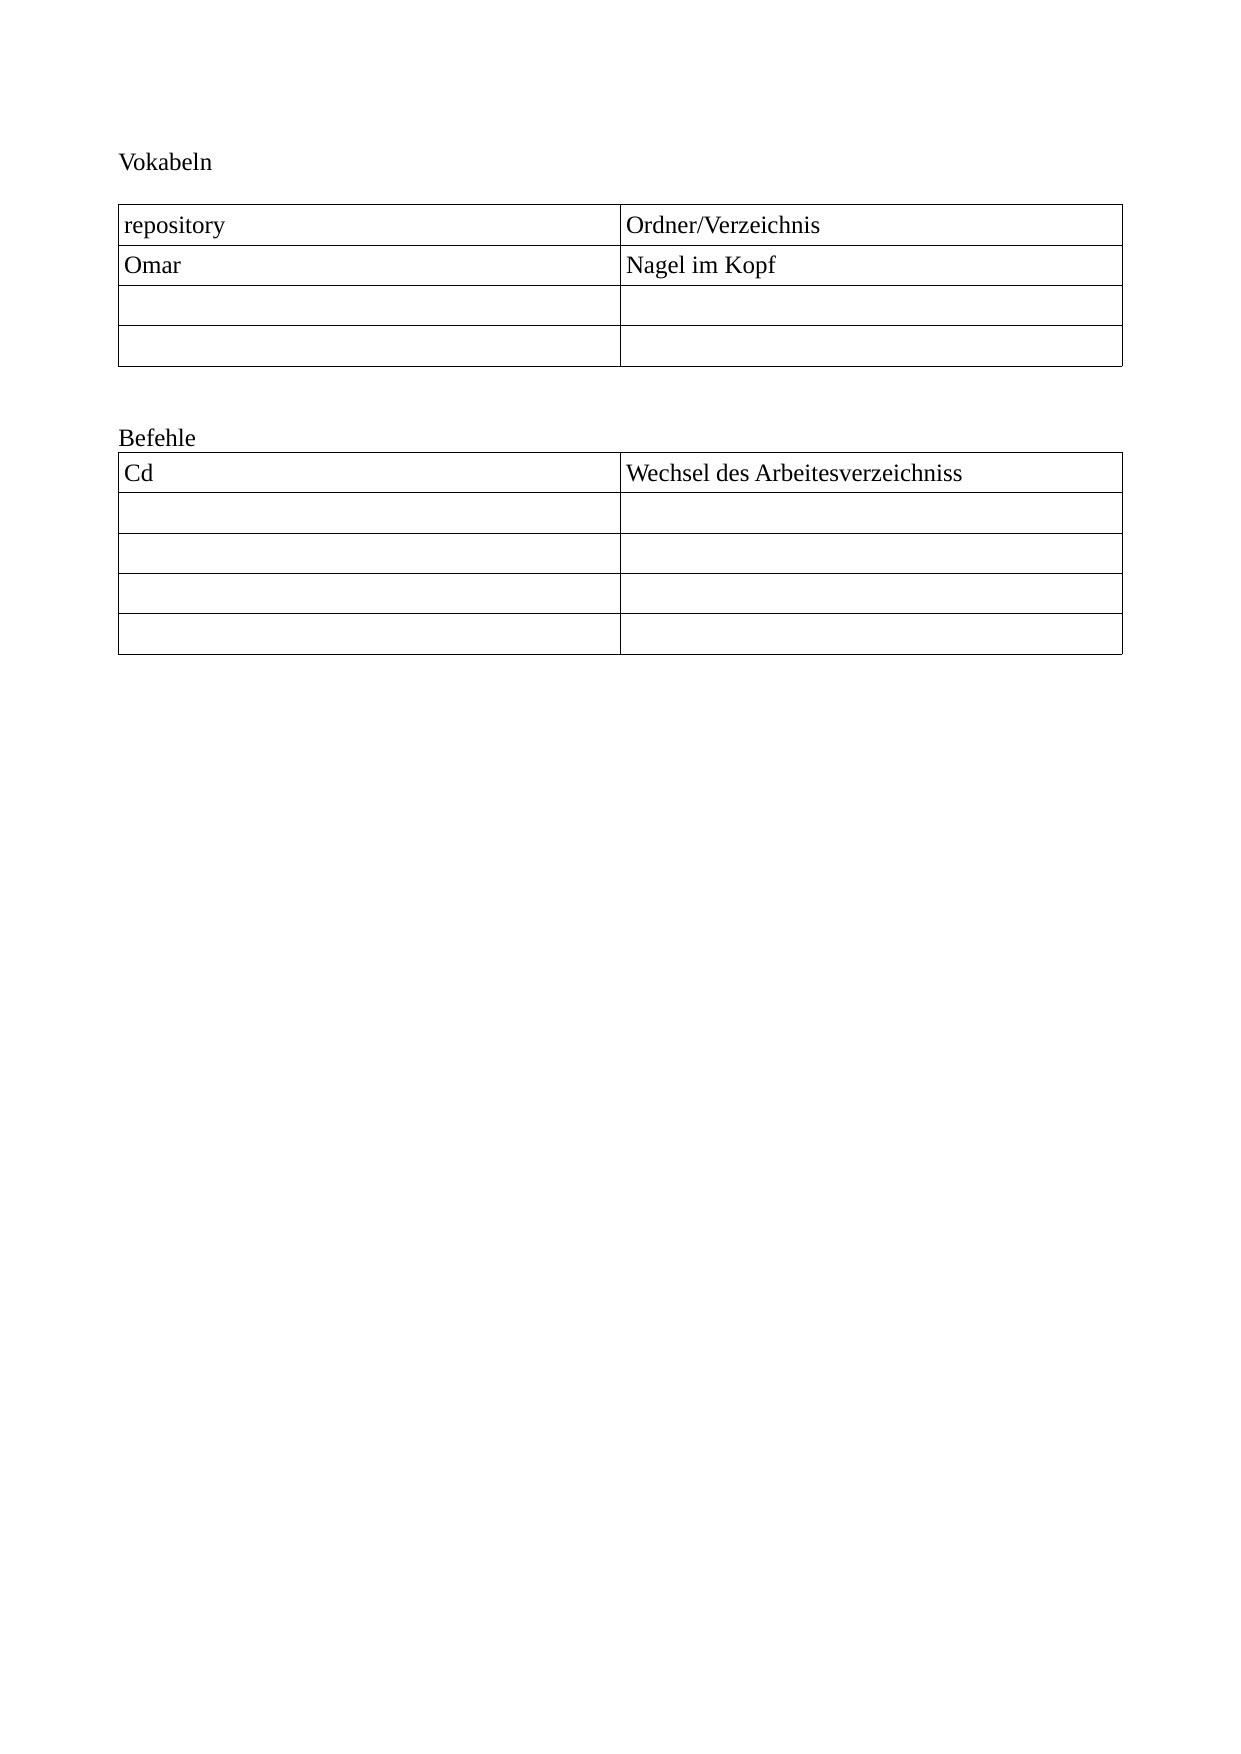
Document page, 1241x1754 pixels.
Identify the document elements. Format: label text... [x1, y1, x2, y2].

table_cell [621, 326, 1122, 366]
table_cell [119, 614, 620, 653]
table_cell [119, 574, 620, 613]
table_header Cd [119, 453, 620, 492]
table_cell [621, 286, 1122, 325]
table_cell [621, 534, 1122, 573]
table_header Ordner/Verzeichnis [621, 205, 1122, 245]
table_cell [119, 534, 620, 573]
table_cell [621, 614, 1122, 653]
table_header repository [119, 205, 620, 245]
table_header Wechsel des Arbeitesverzeichniss [621, 453, 1122, 492]
table_cell Omar [119, 246, 620, 285]
table_cell Nagel im Kopf [621, 246, 1122, 285]
table_cell [119, 493, 620, 533]
table_cell [621, 493, 1122, 533]
table_cell [119, 326, 620, 366]
text Befehle [118, 423, 1122, 452]
text Vokabeln [118, 147, 1122, 176]
table_cell [119, 286, 620, 325]
table_cell [621, 574, 1122, 613]
